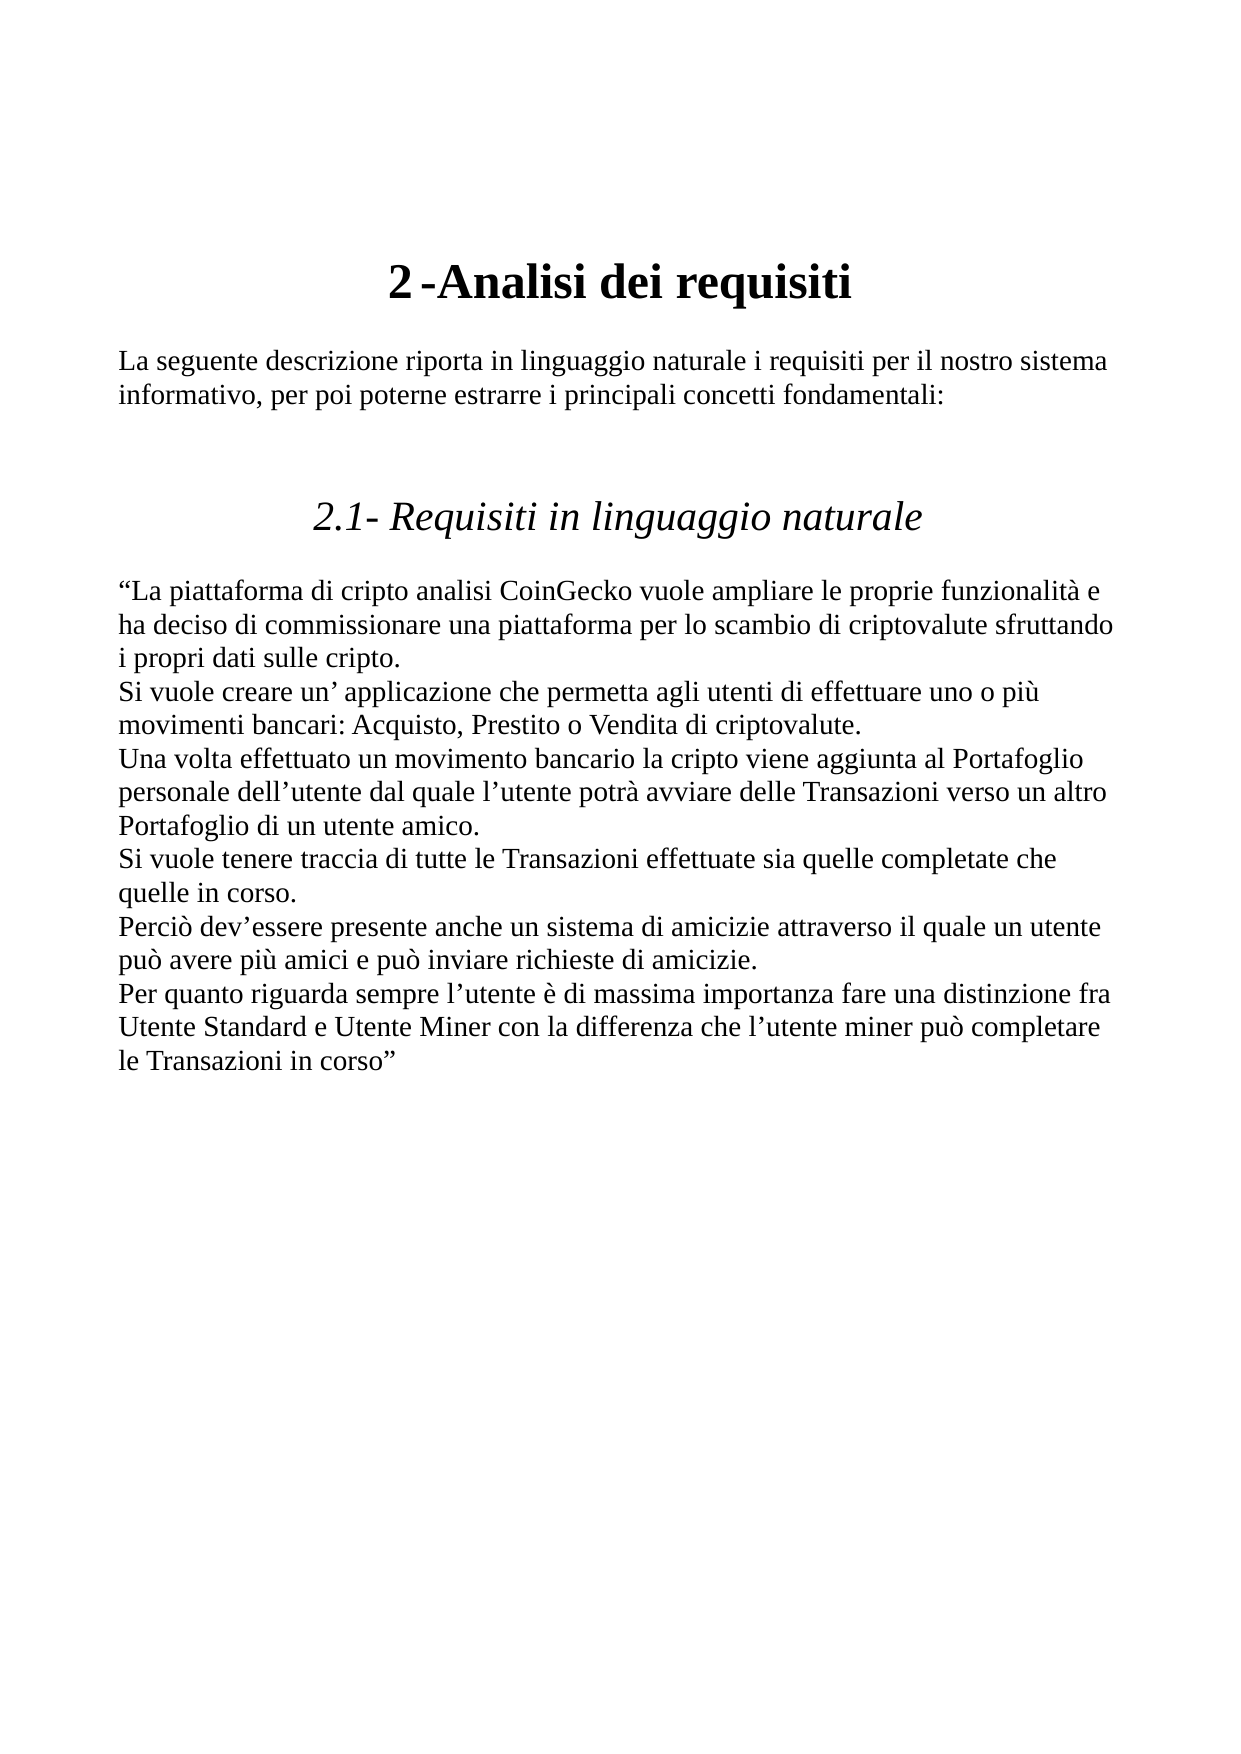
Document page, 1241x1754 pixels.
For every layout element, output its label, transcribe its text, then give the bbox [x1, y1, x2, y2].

text Si vuole tenere traccia di tutte le Transazioni effettuate sia quelle completate che quelle in corso. [118, 842, 1122, 909]
text 2.1- Requisiti in linguaggio naturale [118, 492, 1122, 540]
text Perciò dev’essere presente anche un sistema di amicizie attraverso il quale un utente può avere più amici e può inviare richieste di amicizie. [118, 909, 1122, 976]
text Per quanto riguarda sempre l’utente è di massima importanza fare una distinzione fra Utente Standard e Utente Miner con la differenza che l’utente miner può completare le Transazioni in corso” [118, 976, 1122, 1076]
text Si vuole creare un’ applicazione che permetta agli utenti di effettuare uno o più movimenti bancari: Acquisto, Prestito o Vendita di criptovalute. [118, 674, 1122, 741]
text “La piattaforma di cripto analisi CoinGecko vuole ampliare le proprie funzionalità e ha deciso di commissionare una piattaforma per lo scambio di criptovalute sfruttando i propri dati sulle cripto. [118, 573, 1122, 674]
text La seguente descrizione riporta in linguaggio naturale i requisiti per il nostro sistema informativo, per poi poterne estrarre i principali concetti fondamentali: [118, 343, 1122, 410]
text Una volta effettuato un movimento bancario la cripto viene aggiunta al Portafoglio personale dell’utente dal quale l’utente potrà avviare delle Transazioni verso un altro Portafoglio di un utente amico. [118, 741, 1122, 842]
text 2 -Analisi dei requisiti [118, 252, 1122, 310]
